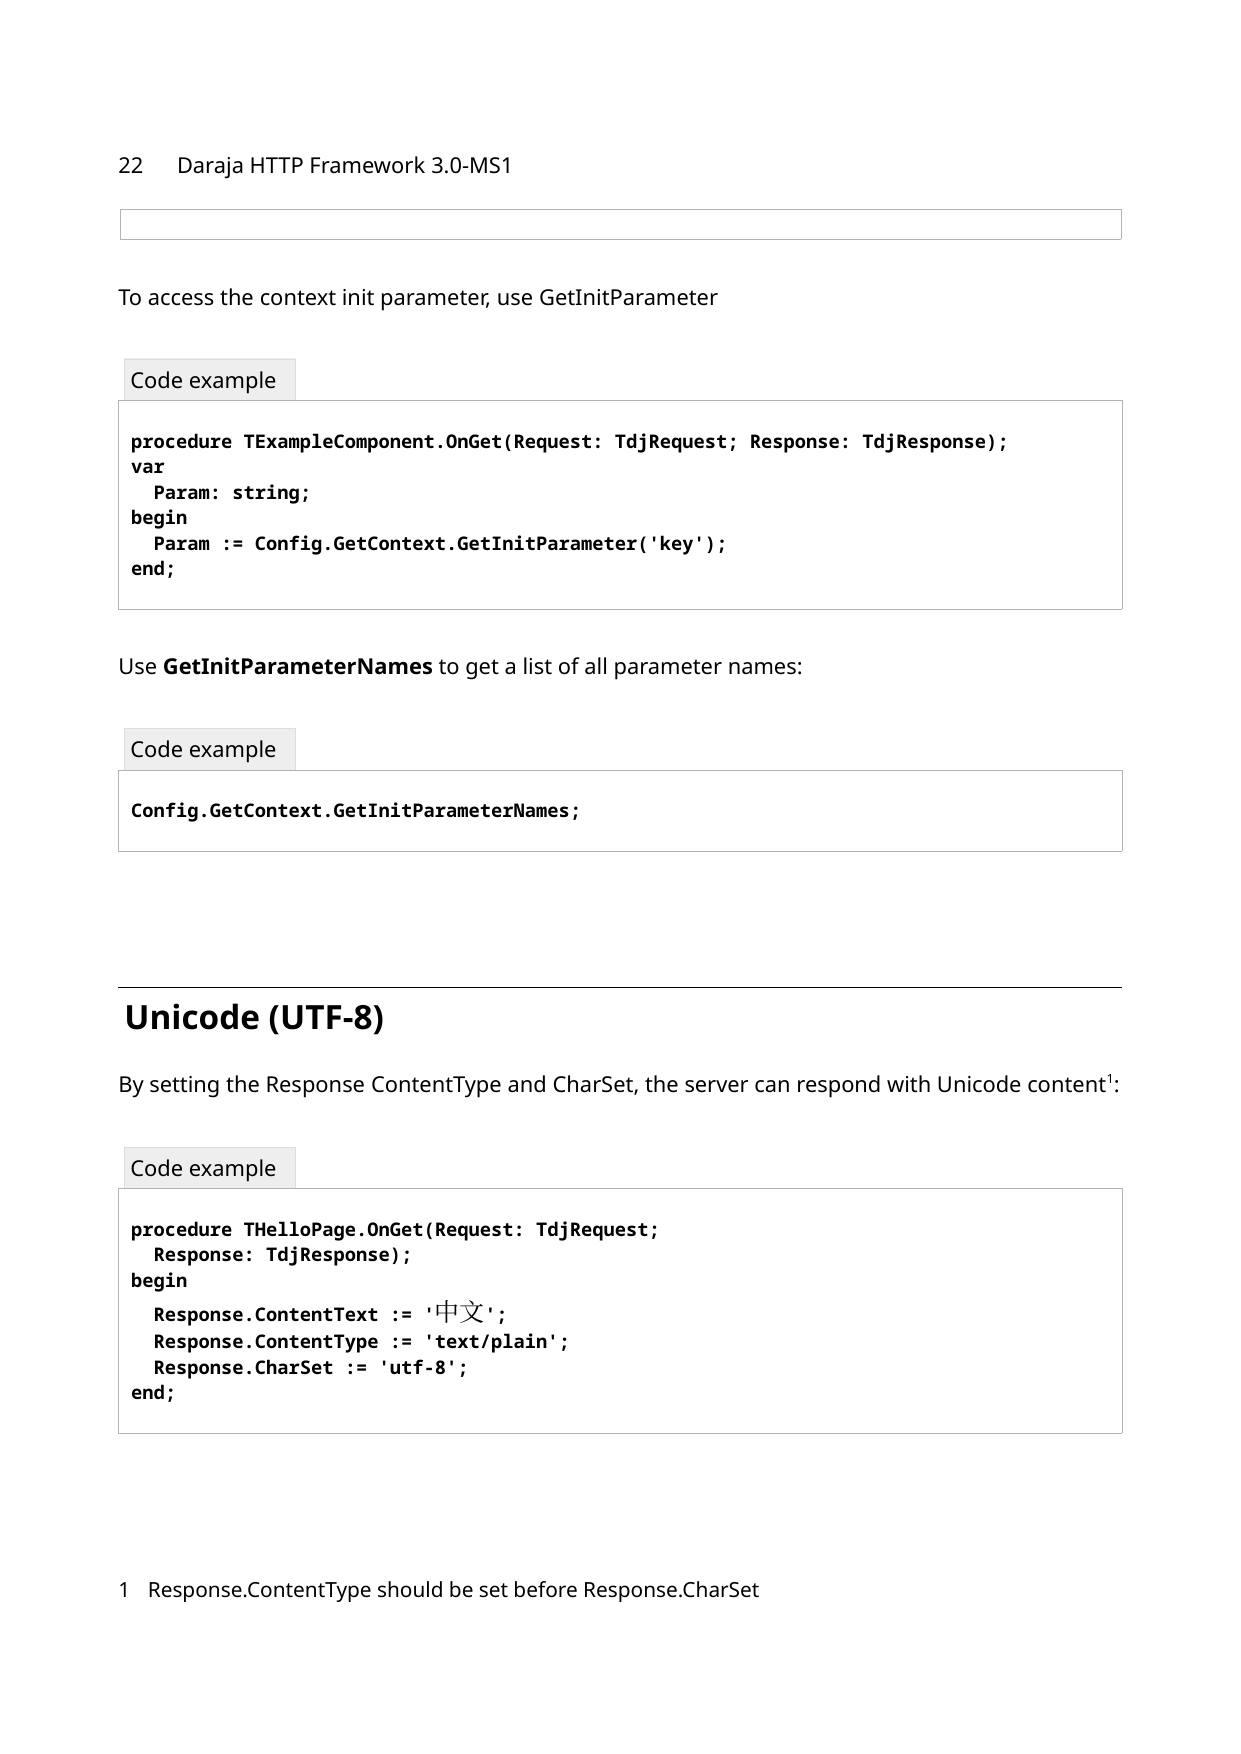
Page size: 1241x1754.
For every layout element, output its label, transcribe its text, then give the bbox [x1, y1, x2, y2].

text Config.GetContext.GetInitParameterNames; [119, 796, 1122, 823]
text procedure TExampleComponent.OnGet(Request: TdjRequest; Response: TdjResponse); [119, 426, 1122, 451]
text Code example [125, 1148, 295, 1188]
text Code example [125, 360, 295, 400]
text end; [119, 1377, 1122, 1405]
text begin [119, 1265, 1122, 1290]
text procedure THelloPage.OnGet(Request: TdjRequest; [119, 1214, 1122, 1239]
text Response.ContentType should be set before Response.CharSet [118, 1576, 1122, 1604]
text end; [119, 553, 1122, 581]
text var [119, 451, 1122, 477]
text By setting the Response ContentType and CharSet, the server can respond with Unicode content: [118, 1069, 1122, 1099]
text Response: TdjResponse); [119, 1239, 1122, 1265]
subtitle Unicode (UTF-8) [118, 988, 1122, 1045]
text Response.ContentType := 'text/plain'; [119, 1326, 1122, 1352]
text Response.ContentText := '中文'; [119, 1290, 1122, 1326]
text begin [119, 502, 1122, 528]
text Param: string; [119, 477, 1122, 502]
text Code example [125, 729, 295, 770]
text Param := Config.GetContext.GetInitParameter('key'); [119, 528, 1122, 553]
text Response.CharSet := 'utf-8'; [119, 1352, 1122, 1377]
text Use GetInitParameterNames to get a list of all parameter names: [118, 651, 1122, 681]
text To access the context init parameter, use GetInitParameter [118, 281, 1122, 311]
